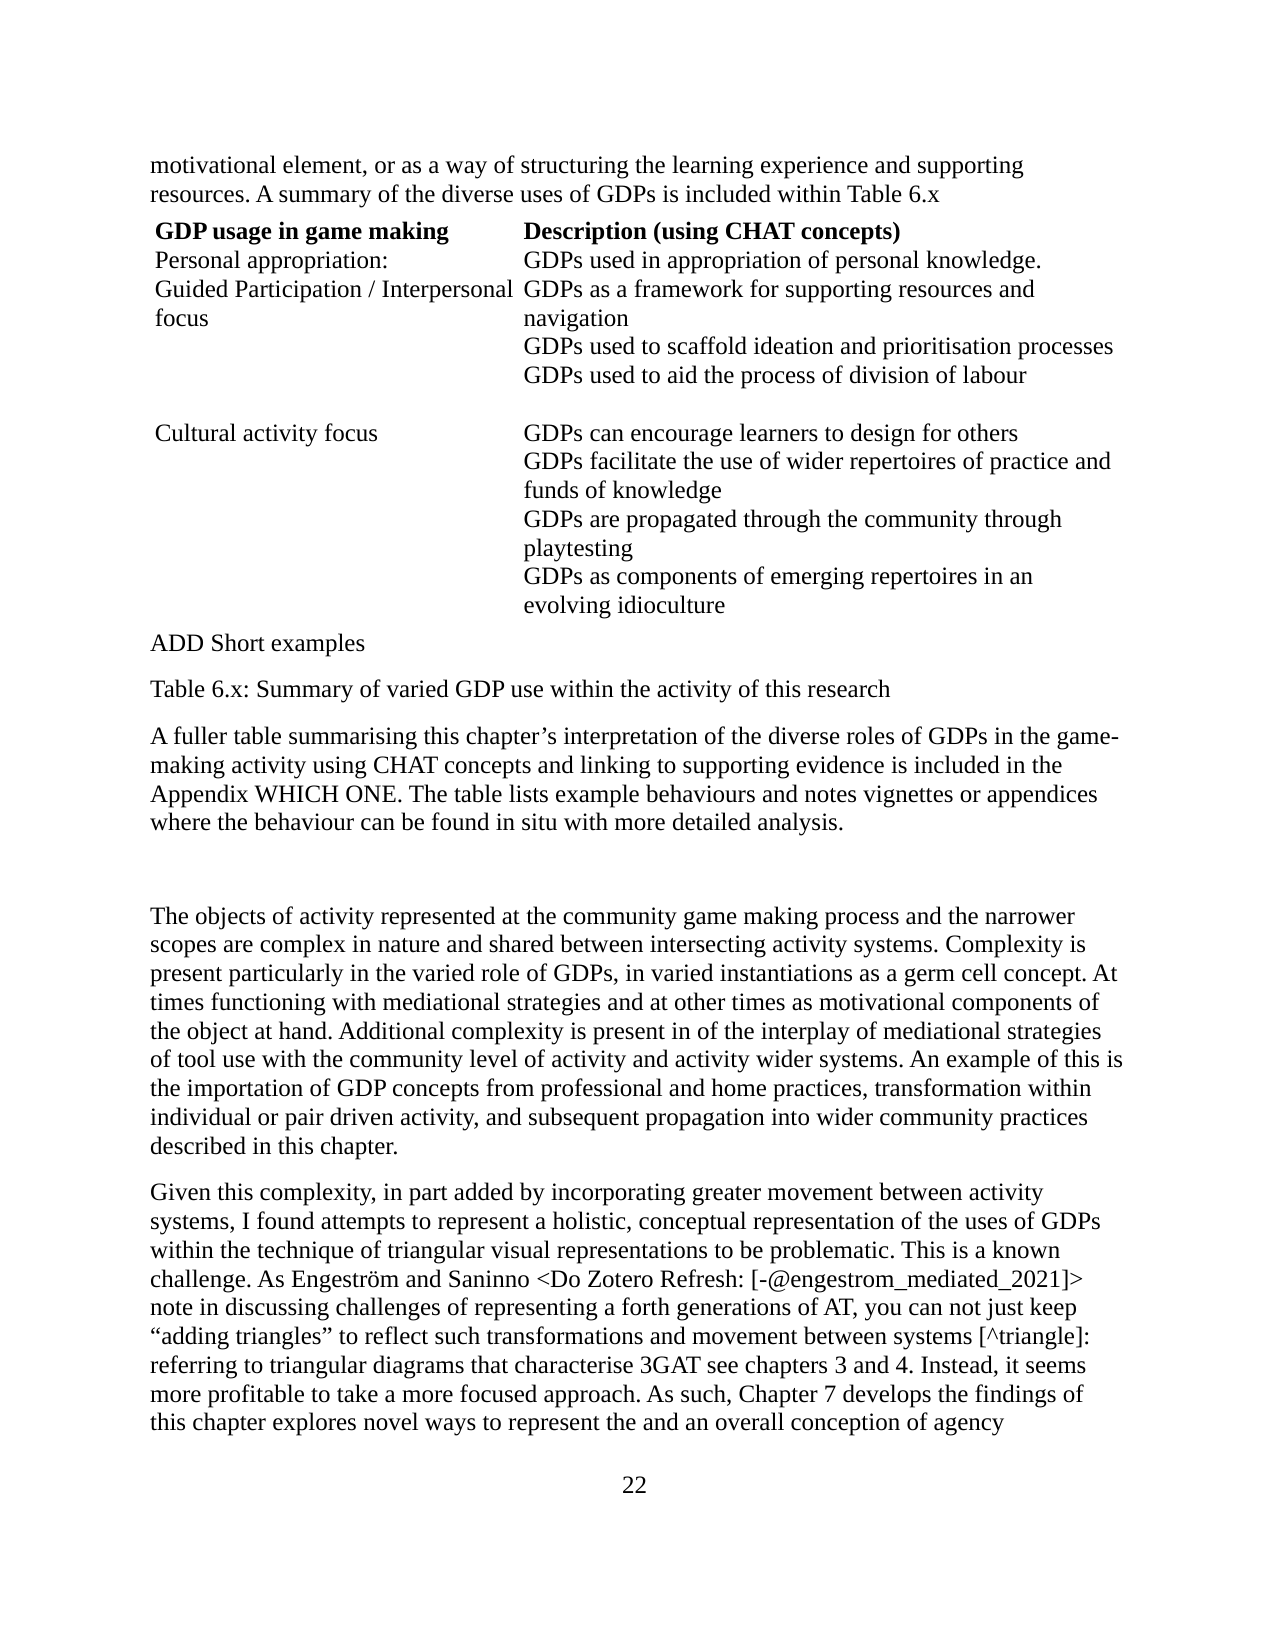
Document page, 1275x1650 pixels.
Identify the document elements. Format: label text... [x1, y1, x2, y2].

table_cell GDPs used in appropriation of personal knowledge. [519, 245, 1125, 274]
table_cell [150, 561, 519, 619]
table_cell Cultural activity focus [150, 418, 519, 446]
table_cell [150, 504, 519, 561]
text The objects of activity represented at the community game making process and the narrower scopes are complex in nature and shared between intersecting activity systems. Complexity is present particularly in the varied role of GDPs, in varied instantiations as a germ cell concept. At times functioning with mediational strategies and at other times as motivational components of the object at hand. Additional complexity is present in of the interplay of mediational strategies of tool use with the community level of activity and activity wider systems. An example of this is the importation of GDP concepts from professional and home practices, transformation within individual or pair driven activity, and subsequent propagation into wider community practices described in this chapter. [150, 901, 1125, 1159]
table_cell GDPs as components of emerging repertoires in an evolving idioculture [519, 561, 1125, 619]
table_cell Personal appropriation: [150, 245, 519, 274]
table_cell Guided Participation / Interpersonal focus [150, 274, 519, 331]
table_cell GDPs used to aid the process of division of labour [519, 360, 1125, 389]
table_cell GDPs used to scaffold ideation and prioritisation processes [519, 331, 1125, 360]
table_cell GDPs are propagated through the community through playtesting [519, 504, 1125, 561]
table_cell GDPs can encourage learners to design for others [519, 418, 1125, 446]
text Table 6.x: Summary of varied GDP use within the activity of this research [150, 674, 1125, 703]
text Given this complexity, in part added by incorporating greater movement between activity systems, I found attempts to represent a holistic, conceptual representation of the uses of GDPs within the technique of triangular visual representations to be problematic. This is a known challenge. As Engeström and Saninno <Do Zotero Refresh: [-@engestrom_mediated_2021]> note in discussing challenges of representing a forth generations of AT, you can not just keep “adding triangles” to reflect such transformations and movement between systems [^triangle]: referring to triangular diagrams that characterise 3GAT see chapters 3 and 4. Instead, it seems more profitable to take a more focused approach. As such, Chapter 7 develops the findings of this chapter explores novel ways to represent the and an overall conception of agency [150, 1177, 1125, 1436]
table_cell [150, 446, 519, 504]
table_cell [150, 360, 519, 389]
table_cell GDPs facilitate the use of wider repertoires of practice and funds of knowledge [519, 446, 1125, 504]
table_cell [150, 331, 519, 360]
table_header Description (using CHAT concepts) [519, 216, 1125, 245]
table_header GDP usage in game making [150, 216, 519, 245]
text A fuller table summarising this chapter’s interpretation of the diverse roles of GDPs in the game-making activity using CHAT concepts and linking to supporting evidence is included in the Appendix WHICH ONE. The table lists example behaviours and notes vignettes or appendices where the behaviour can be found in situ with more detailed analysis. [150, 721, 1125, 836]
table_cell [519, 389, 1125, 418]
text motivational element, or as a way of structuring the learning experience and supporting resources. A summary of the diverse uses of GDPs is included within Table 6.x [150, 150, 1125, 207]
table_cell GDPs as a framework for supporting resources and navigation [519, 274, 1125, 331]
text ADD Short examples [150, 628, 1125, 657]
table_cell [150, 389, 519, 418]
